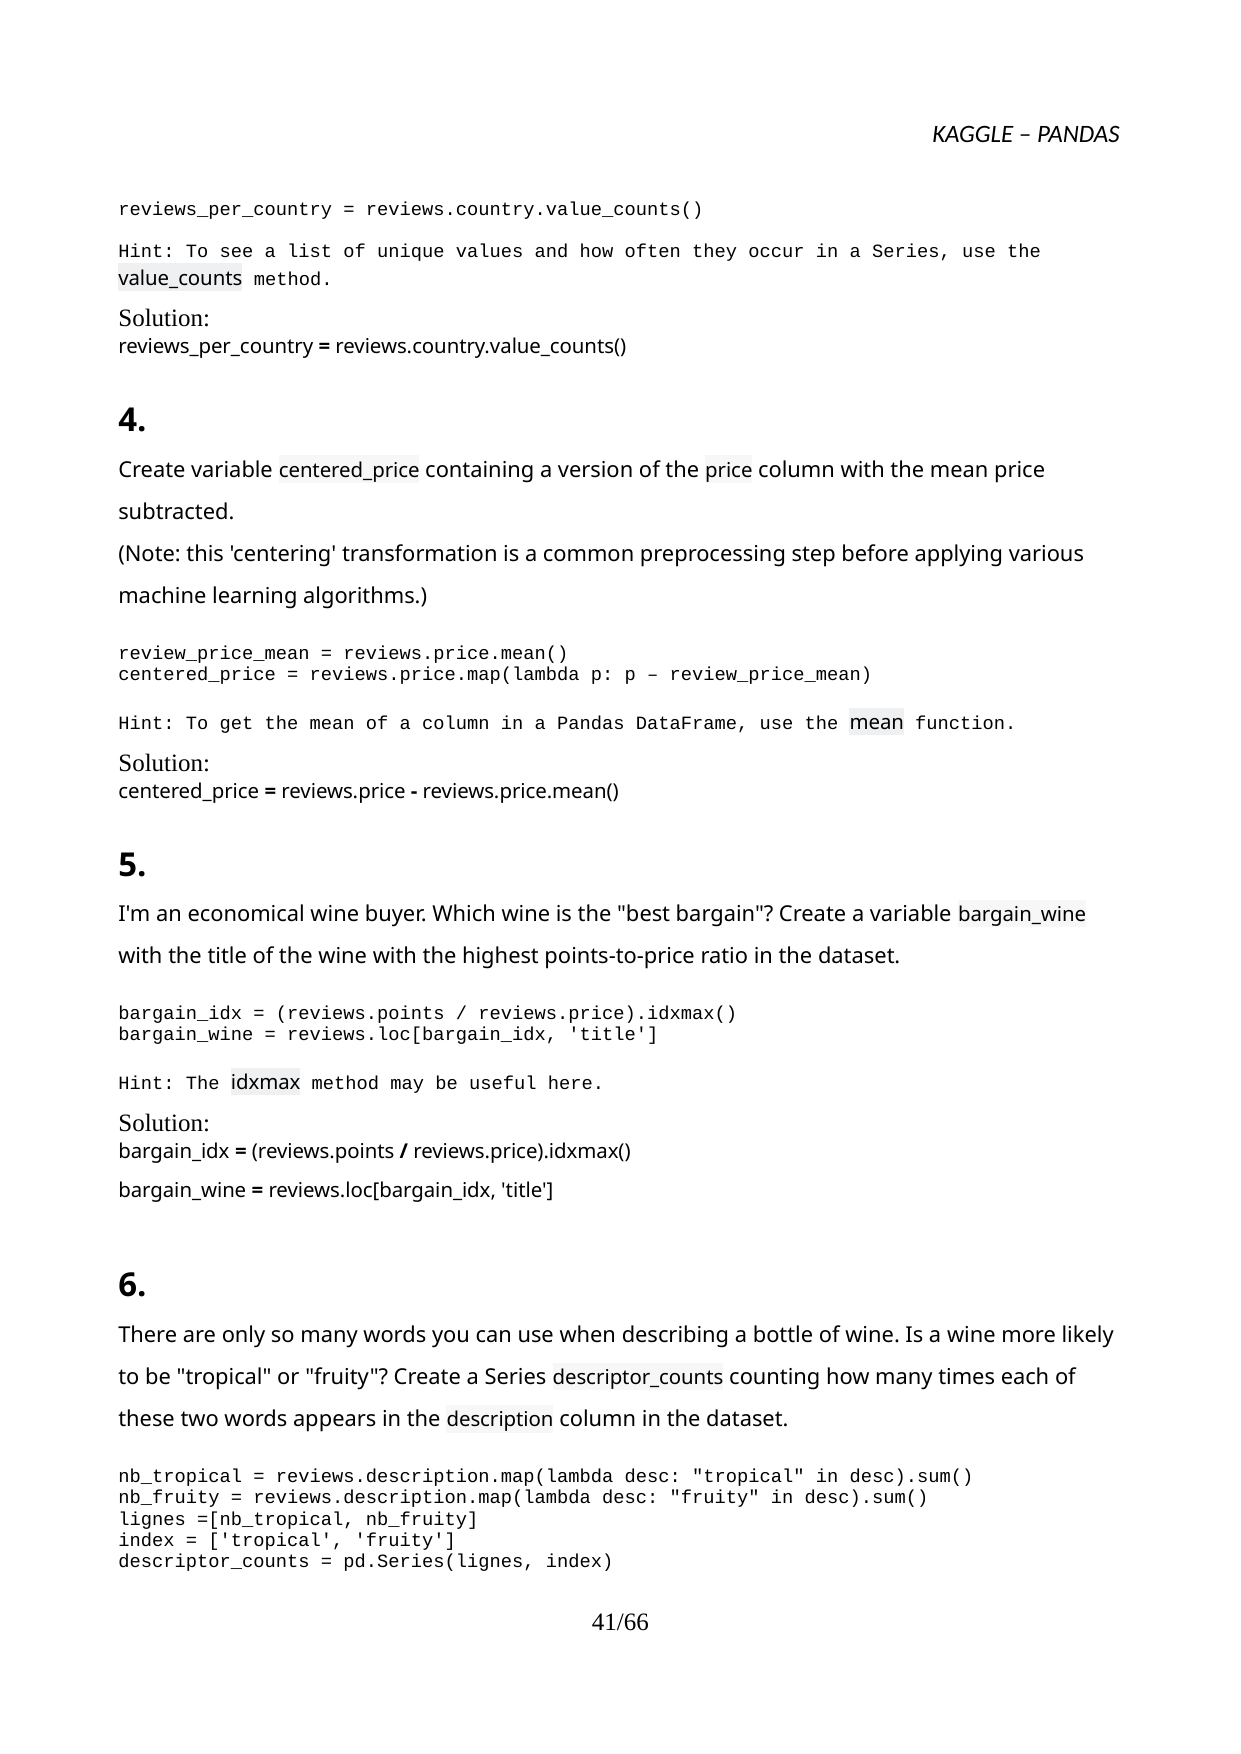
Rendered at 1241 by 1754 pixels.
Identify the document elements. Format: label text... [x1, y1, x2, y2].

text nb_tropical = reviews.description.map(lambda desc: "tropical" in desc).sum() [118, 1467, 1122, 1488]
text bargain_wine = reviews.loc[bargain_idx, 'title'] [118, 1176, 1122, 1204]
text centered_price = reviews.price - reviews.price.mean() [118, 777, 1122, 804]
text Solution: [118, 303, 1122, 332]
text index = ['tropical', 'fruity'] [118, 1531, 1122, 1552]
subtitle 4. [118, 396, 1122, 441]
subtitle 5. [118, 841, 1122, 886]
text Hint: To get the mean of a column in a Pandas DataFrame, use the mean function. [118, 708, 1122, 735]
text Hint: To see a list of unique values and how often they occur in a Series, use the value_counts method. [118, 242, 1122, 291]
subtitle 6. [118, 1261, 1122, 1306]
text descriptor_counts = pd.Series(lignes, index) [118, 1552, 1122, 1573]
text bargain_idx = (reviews.points / reviews.price).idxmax() [118, 1137, 1122, 1164]
text bargain_idx = (reviews.points / reviews.price).idxmax() [118, 1004, 1122, 1025]
text review_price_mean = reviews.price.mean() [118, 644, 1122, 665]
text There are only so many words you can use when describing a bottle of wine. Is a wine more likely to be "tropical" or "fruity"? Create a Series descriptor_counts counting how many times each of these two words appears in the description column in the dataset. [118, 1319, 1122, 1433]
text Solution: [118, 1108, 1122, 1137]
text reviews_per_country = reviews.country.value_counts() [118, 332, 1122, 360]
text reviews_per_country = reviews.country.value_counts() [118, 199, 1122, 221]
text lignes =[nb_tropical, nb_fruity] [118, 1509, 1122, 1531]
text Hint: The idxmax method may be useful here. [118, 1068, 1122, 1095]
text Create variable centered_price containing a version of the price column with the mean price subtracted. [118, 453, 1122, 526]
text bargain_wine = reviews.loc[bargain_idx, 'title'] [118, 1025, 1122, 1046]
text Solution: [118, 748, 1122, 777]
text (Note: this 'centering' transformation is a common preprocessing step before applying various machine learning algorithms.) [118, 538, 1122, 610]
text centered_price = reviews.price.map(lambda p: p – review_price_mean) [118, 665, 1122, 686]
text nb_fruity = reviews.description.map(lambda desc: "fruity" in desc).sum() [118, 1488, 1122, 1509]
text I'm an economical wine buyer. Which wine is the "best bargain"? Create a variable bargain_wine with the title of the wine with the highest points-to-price ratio in the dataset. [118, 898, 1122, 970]
